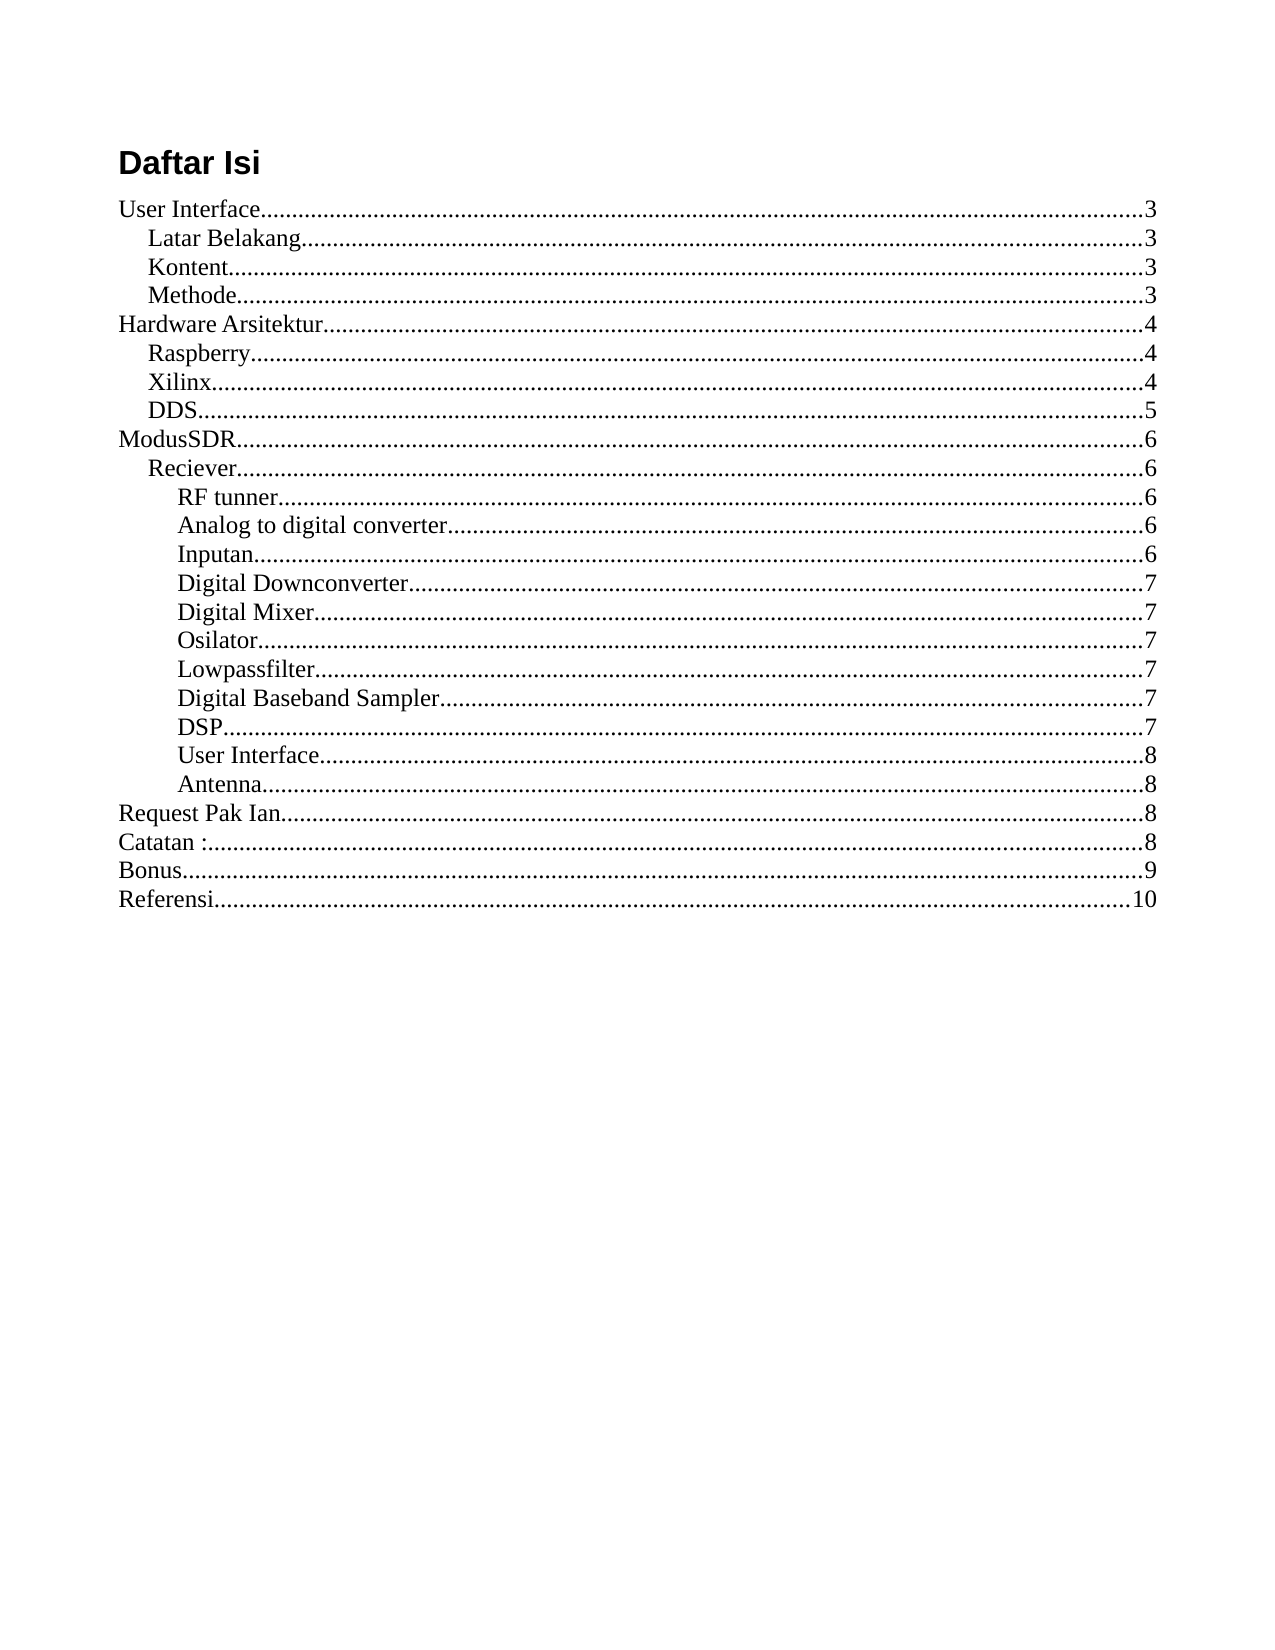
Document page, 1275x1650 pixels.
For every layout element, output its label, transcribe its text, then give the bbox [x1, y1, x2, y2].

text Xilinx 4 [148, 367, 1157, 395]
text Digital Baseband Sampler 7 [177, 683, 1157, 712]
text RF tunner 6 [177, 482, 1157, 510]
text DDS 5 [148, 395, 1157, 424]
text Digital Mixer 7 [177, 597, 1157, 625]
text Osilator 7 [177, 625, 1157, 654]
text User Interface 8 [177, 740, 1157, 769]
text ModusSDR 6 [118, 424, 1157, 453]
text Request Pak Ian 8 [118, 798, 1157, 827]
text Latar Belakang 3 [148, 223, 1157, 252]
text DSP 7 [177, 712, 1157, 740]
text Lowpassfilter 7 [177, 654, 1157, 683]
text User Interface 3 [118, 194, 1157, 223]
text Digital Downconverter 7 [177, 568, 1157, 597]
text Catatan : 8 [118, 827, 1157, 855]
text Raspberry 4 [148, 338, 1157, 367]
text Reciever 6 [148, 453, 1157, 482]
subtitle Daftar Isi [118, 143, 1157, 182]
text Antenna 8 [177, 769, 1157, 798]
text Inputan 6 [177, 539, 1157, 568]
text Referensi 10 [118, 884, 1157, 913]
text Methode 3 [148, 280, 1157, 309]
text Bonus 9 [118, 855, 1157, 884]
text Kontent 3 [148, 252, 1157, 280]
text Hardware Arsitektur 4 [118, 309, 1157, 338]
text Analog to digital converter 6 [177, 510, 1157, 539]
